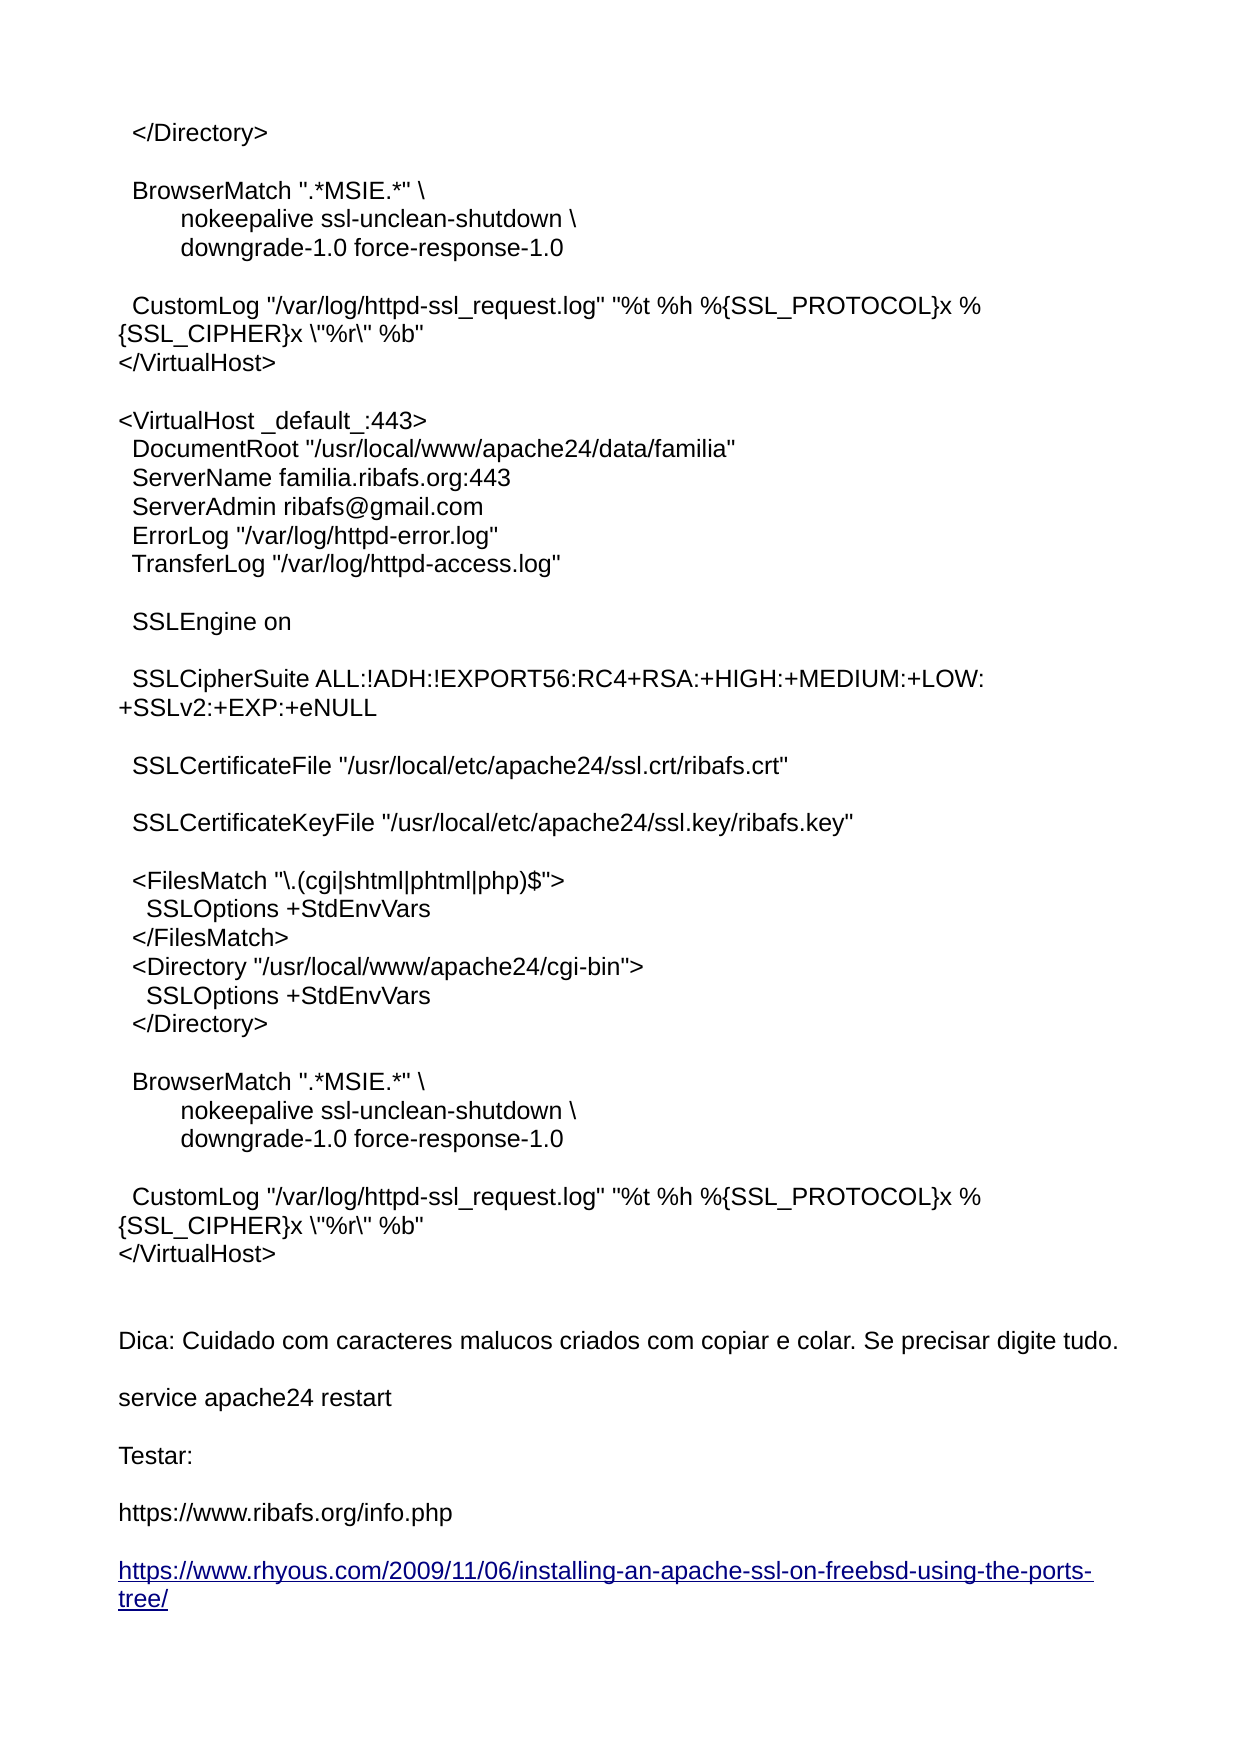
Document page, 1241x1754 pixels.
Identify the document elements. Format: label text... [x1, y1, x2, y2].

text SSLEngine on [118, 607, 1122, 636]
text Testar: [118, 1441, 1122, 1469]
text CustomLog "/var/log/httpd-ssl_request.log" "%t %h %{SSL_PROTOCOL}x %{SSL_CIPHER}x \"%r\" %b" [118, 291, 1122, 348]
text </FilesMatch> [118, 923, 1122, 952]
text SSLCertificateKeyFile "/usr/local/etc/apache24/ssl.key/ribafs.key" [118, 808, 1122, 837]
text Dica: Cuidado com caracteres malucos criados com copiar e colar. Se precisar digite tudo. [118, 1326, 1122, 1354]
text nokeepalive ssl-unclean-shutdown \ [118, 1096, 1122, 1124]
text DocumentRoot "/usr/local/www/apache24/data/familia" [118, 434, 1122, 463]
text TransferLog "/var/log/httpd-access.log" [118, 549, 1122, 578]
text nokeepalive ssl-unclean-shutdown \ [118, 204, 1122, 233]
text </Directory> [118, 118, 1122, 147]
text SSLOptions +StdEnvVars [118, 894, 1122, 923]
text downgrade-1.0 force-response-1.0 [118, 1124, 1122, 1153]
text SSLOptions +StdEnvVars [118, 981, 1122, 1009]
text SSLCertificateFile "/usr/local/etc/apache24/ssl.crt/ribafs.crt" [118, 751, 1122, 779]
text ServerAdmin ribafs@gmail.com [118, 492, 1122, 521]
text <FilesMatch "\.(cgi|shtml|phtml|php)$"> [118, 866, 1122, 894]
text CustomLog "/var/log/httpd-ssl_request.log" "%t %h %{SSL_PROTOCOL}x %{SSL_CIPHER}x \"%r\" %b" [118, 1182, 1122, 1239]
text </VirtualHost> [118, 1239, 1122, 1268]
text downgrade-1.0 force-response-1.0 [118, 233, 1122, 262]
text <VirtualHost _default_:443> [118, 406, 1122, 434]
text BrowserMatch ".*MSIE.*" \ [118, 176, 1122, 204]
text BrowserMatch ".*MSIE.*" \ [118, 1067, 1122, 1096]
text ServerName familia.ribafs.org:443 [118, 463, 1122, 492]
text <Directory "/usr/local/www/apache24/cgi-bin"> [118, 952, 1122, 981]
text ErrorLog "/var/log/httpd-error.log" [118, 521, 1122, 549]
text SSLCipherSuite ALL:!ADH:!EXPORT56:RC4+RSA:+HIGH:+MEDIUM:+LOW:+SSLv2:+EXP:+eNULL [118, 664, 1122, 722]
text service apache24 restart [118, 1383, 1122, 1412]
text </Directory> [118, 1009, 1122, 1038]
text </VirtualHost> [118, 348, 1122, 377]
text https://www.rhyous.com/2009/11/06/installing-an-apache-ssl-on-freebsd-using-the-ports-tree/ [118, 1556, 1122, 1613]
text https://www.ribafs.org/info.php [118, 1498, 1122, 1527]
